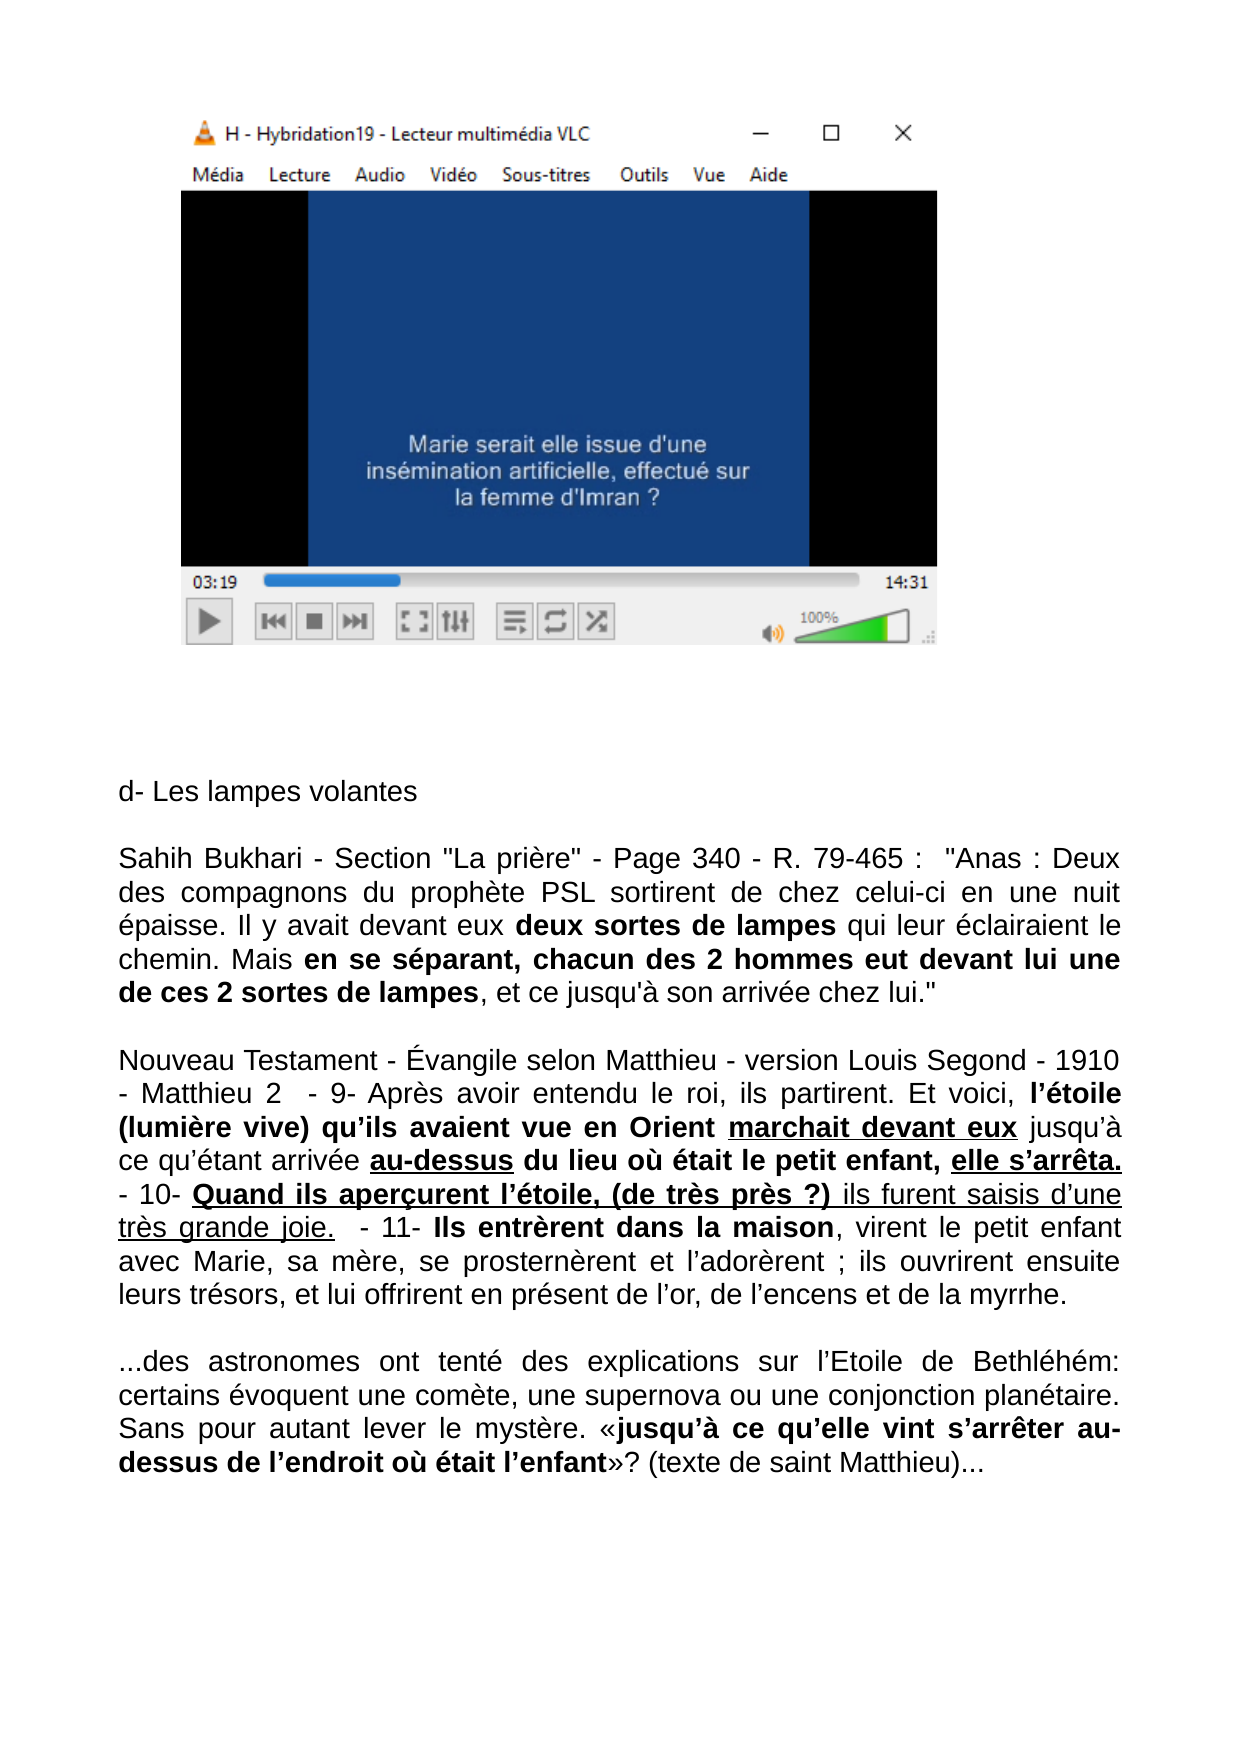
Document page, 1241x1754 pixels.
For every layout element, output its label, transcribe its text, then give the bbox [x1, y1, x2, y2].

text Sahih Bukhari - Section "La prière" - Page 340 - R. 79-465 : "Anas : Deux des compagnons du prophète PSL sortirent de chez celui-ci en une nuit épaisse. Il y avait devant eux deux sortes de lampes qui leur éclairaient le chemin. Mais en se séparant, chacun des 2 hommes eut devant lui une de ces 2 sortes de lampes, et ce jusqu'à son arrivée chez lui." [118, 841, 1122, 1009]
text ...des astronomes ont tenté des explications sur l’Etoile de Bethléhém: certains évoquent une comète, une supernova ou une conjonction planétaire. Sans pour autant lever le mystère. «jusqu’à ce qu’elle vint s’arrêter au-dessus de l’endroit où était l’enfant»? (texte de saint Matthieu)... [118, 1344, 1122, 1479]
text d- Les lampes volantes [118, 774, 1122, 808]
text Nouveau Testament - Évangile selon Matthieu - version Louis Segond - 1910 - Matthieu 2 - 9- Après avoir entendu le roi, ils partirent. Et voici, l’étoile (lumière vive) qu’ils avaient vue en Orient marchait devant eux jusqu’à ce qu’étant arrivée au-dessus du lieu où était le petit enfant, elle s’arrêta. - 10- Quand ils aperçurent l’étoile, (de très près ?) ils furent saisis d’une très grande joie. - 11- Ils entrèrent dans la maison, virent le petit enfant avec Marie, sa mère, se prosternèrent et l’adorèrent ; ils ouvrirent ensuite leurs trésors, et lui offrirent en présent de l’or, de l’encens et de la myrrhe. [118, 1043, 1122, 1311]
picture [181, 120, 938, 645]
